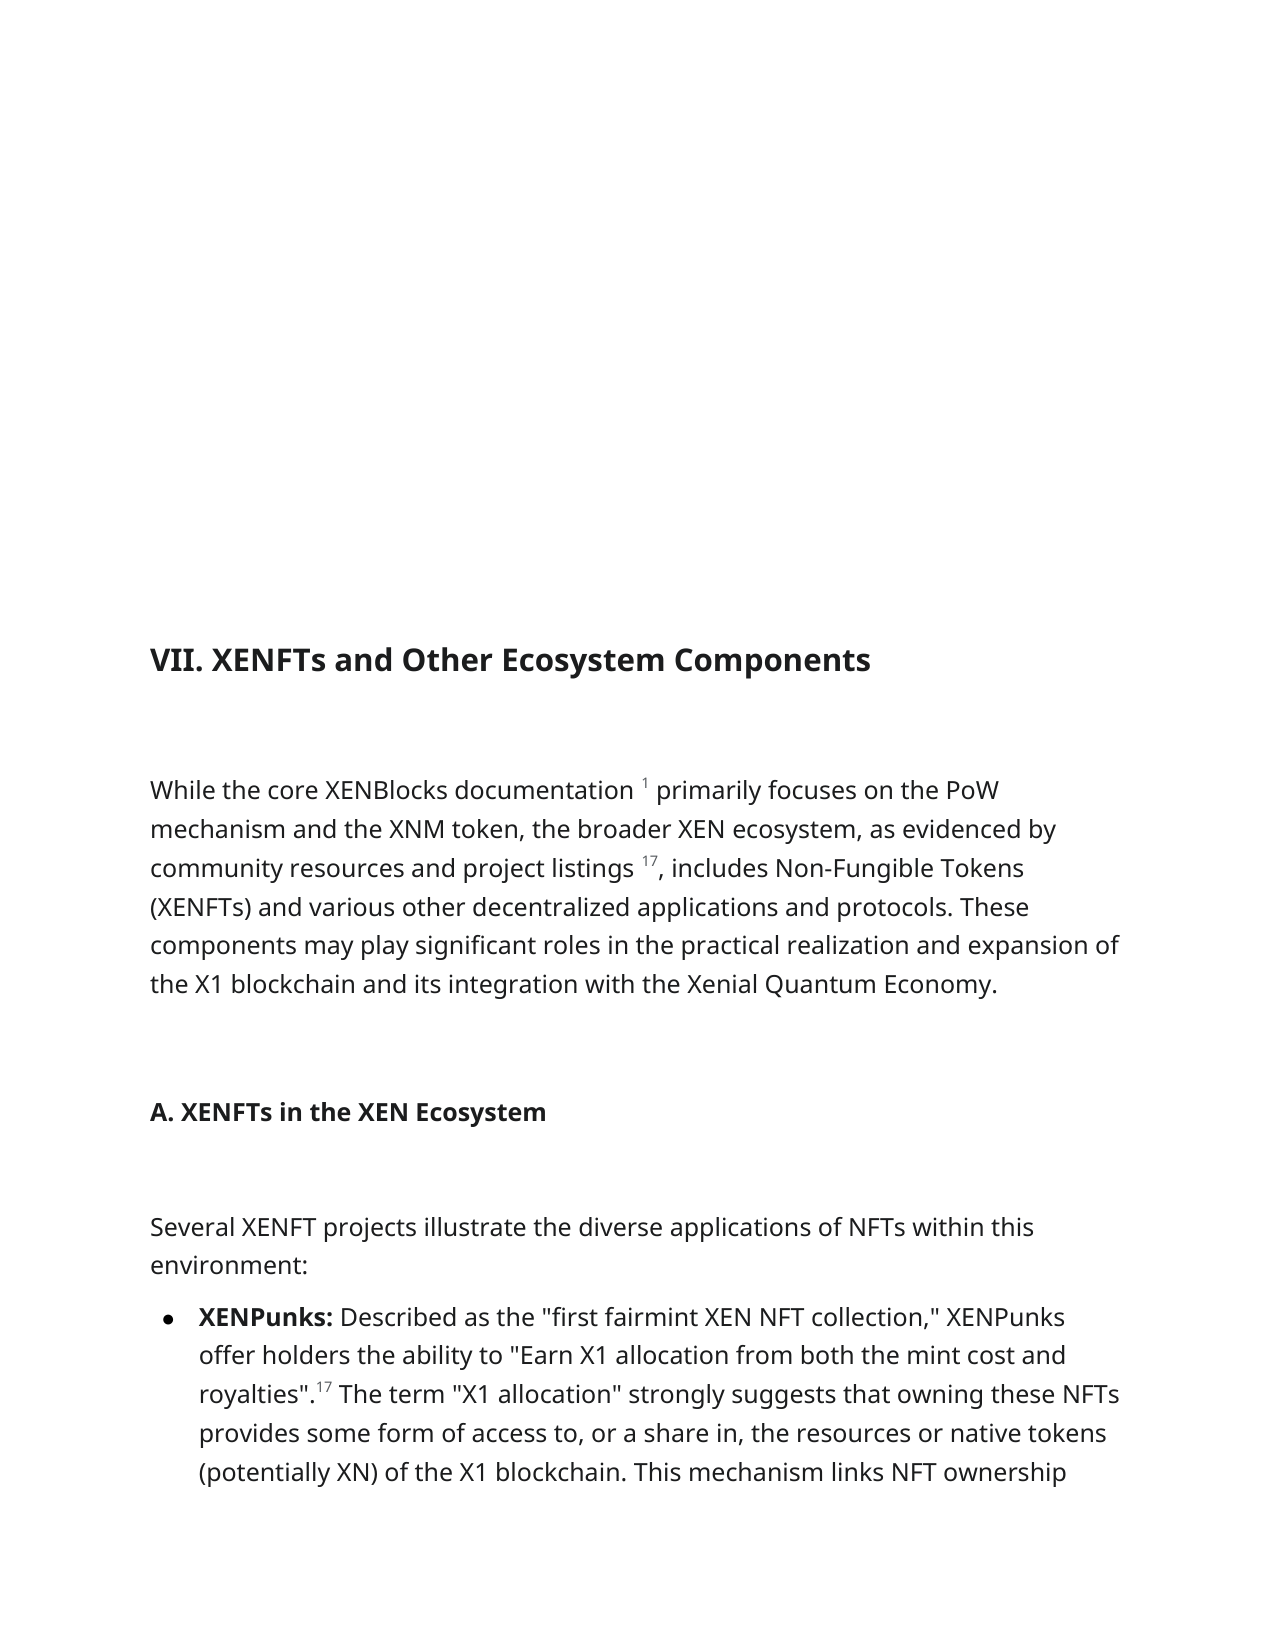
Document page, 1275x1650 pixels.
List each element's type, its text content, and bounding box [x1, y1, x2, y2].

text Several XENFT projects illustrate the diverse applications of NFTs within this environment: [150, 1209, 1125, 1282]
text While the core XENBlocks documentation 1 primarily focuses on the PoW mechanism and the XNM token, the broader XEN ecosystem, as evidenced by community resources and project listings 17, includes Non-Fungible Tokens (XENFTs) and various other decentralized applications and protocols. These components may play significant roles in the practical realization and expansion of the X1 blockchain and its integration with the Xenial Quantum Economy. [150, 773, 1125, 1001]
subtitle VII. XENFTs and Other Ecosystem Components [150, 638, 1125, 681]
subtitle A. XENFTs in the XEN Ecosystem [150, 1094, 1125, 1128]
list XENPunks: Described as the "first fairmint XEN NFT collection," XENPunks offer holders the ability to "Earn X1 allocation from both the mint cost and royalties".17 The term "X1 allocation" strongly suggests that owning these NFTs provides some form of access to, or a share in, the resources or native tokens (potentially XN) of the X1 blockchain. This mechanism links NFT ownership [161, 1299, 1125, 1488]
